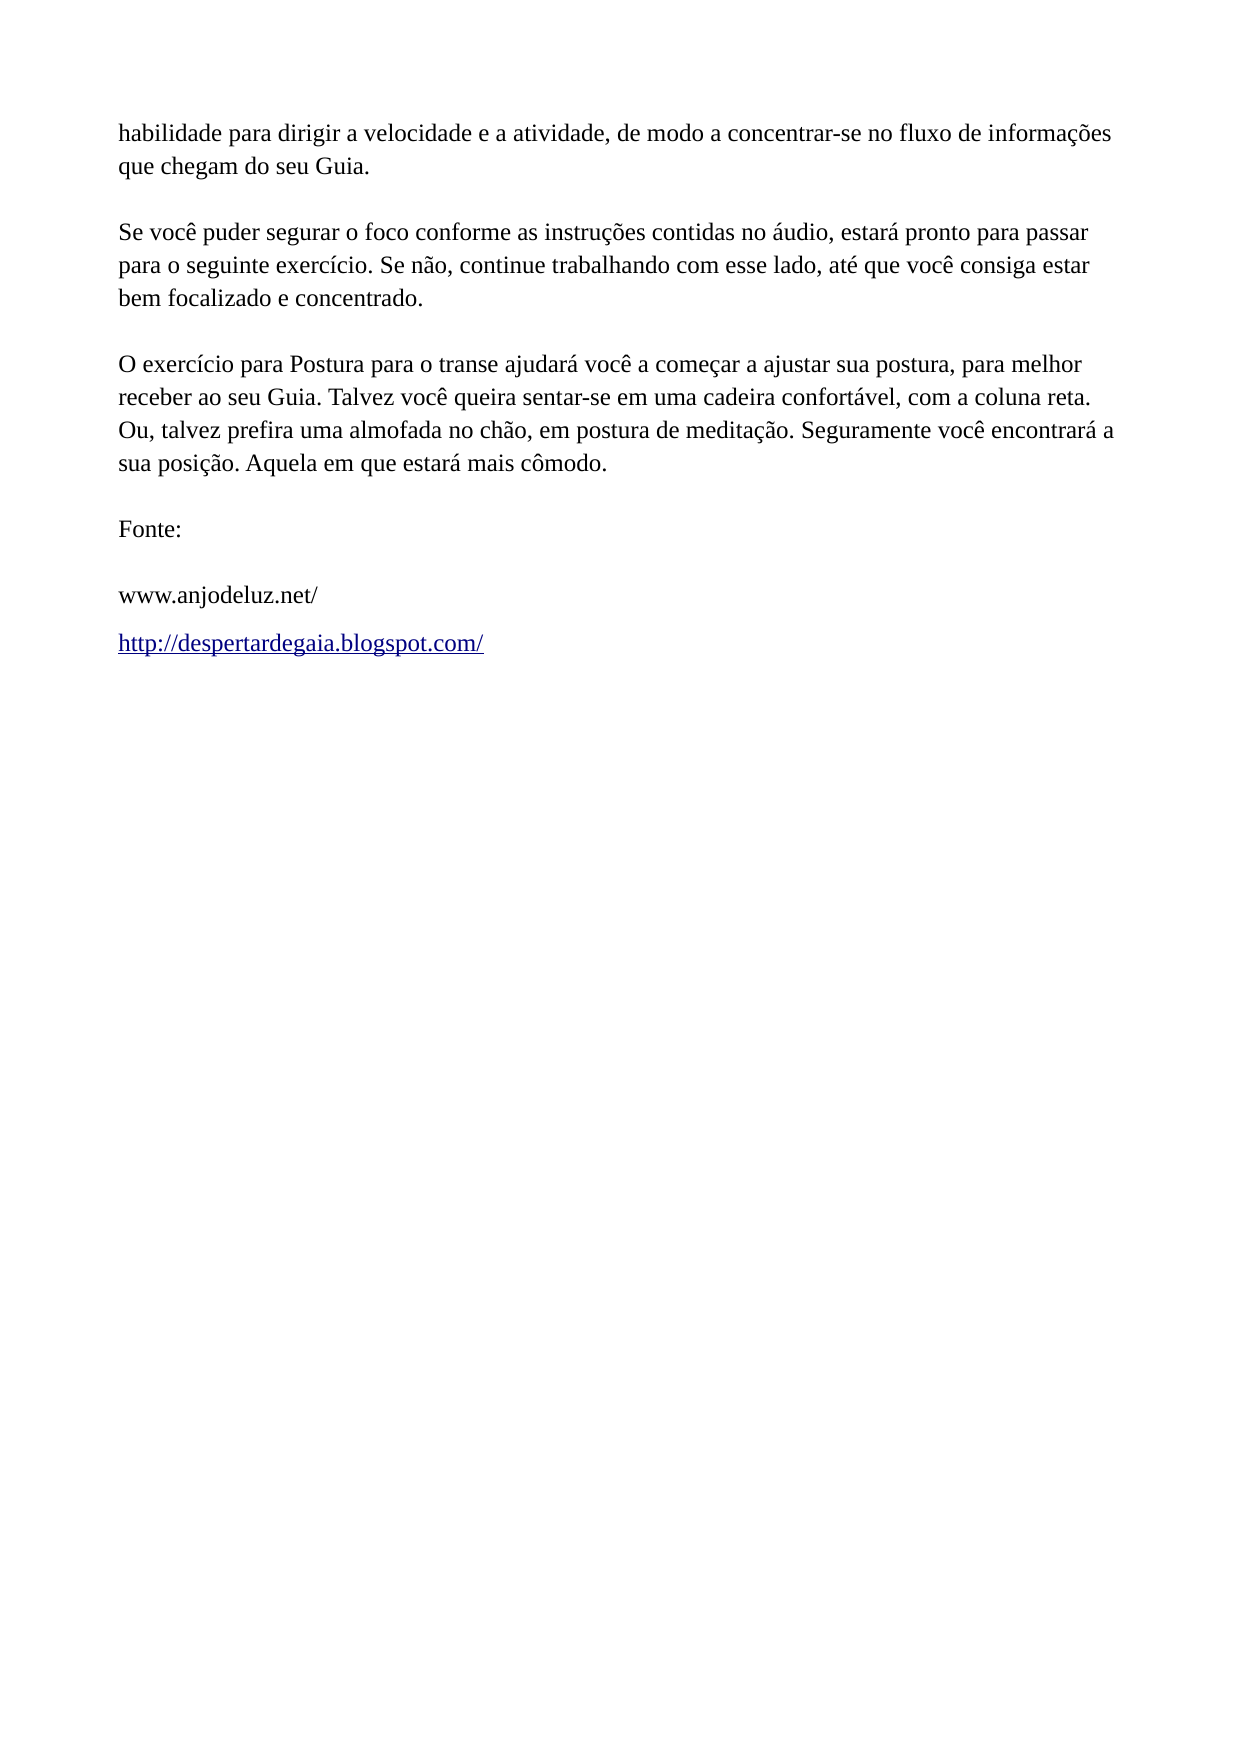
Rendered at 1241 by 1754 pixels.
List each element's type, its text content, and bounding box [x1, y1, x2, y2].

text habilidade para dirigir a velocidade e a atividade, de modo a concentrar-se no fluxo de informações que chegam do seu Guia. [118, 118, 1122, 180]
text Fonte: www.anjodeluz.net/ [118, 514, 1122, 609]
text Se você puder segurar o foco conforme as instruções contidas no áudio, estará pronto para passar para o seguinte exercício. Se não, continue trabalhando com esse lado, até que você consiga estar bem focalizado e concentrado. [118, 217, 1122, 312]
text O exercício para Postura para o transe ajudará você a começar a ajustar sua postura, para melhor receber ao seu Guia. Talvez você queira sentar-se em uma cadeira confortável, com a coluna reta. Ou, talvez prefira uma almofada no chão, em postura de meditação. Seguramente você encontrará a sua posição. Aquela em que estará mais cômodo. [118, 349, 1122, 477]
text http://despertardegaia.blogspot.com/ [118, 628, 1122, 657]
